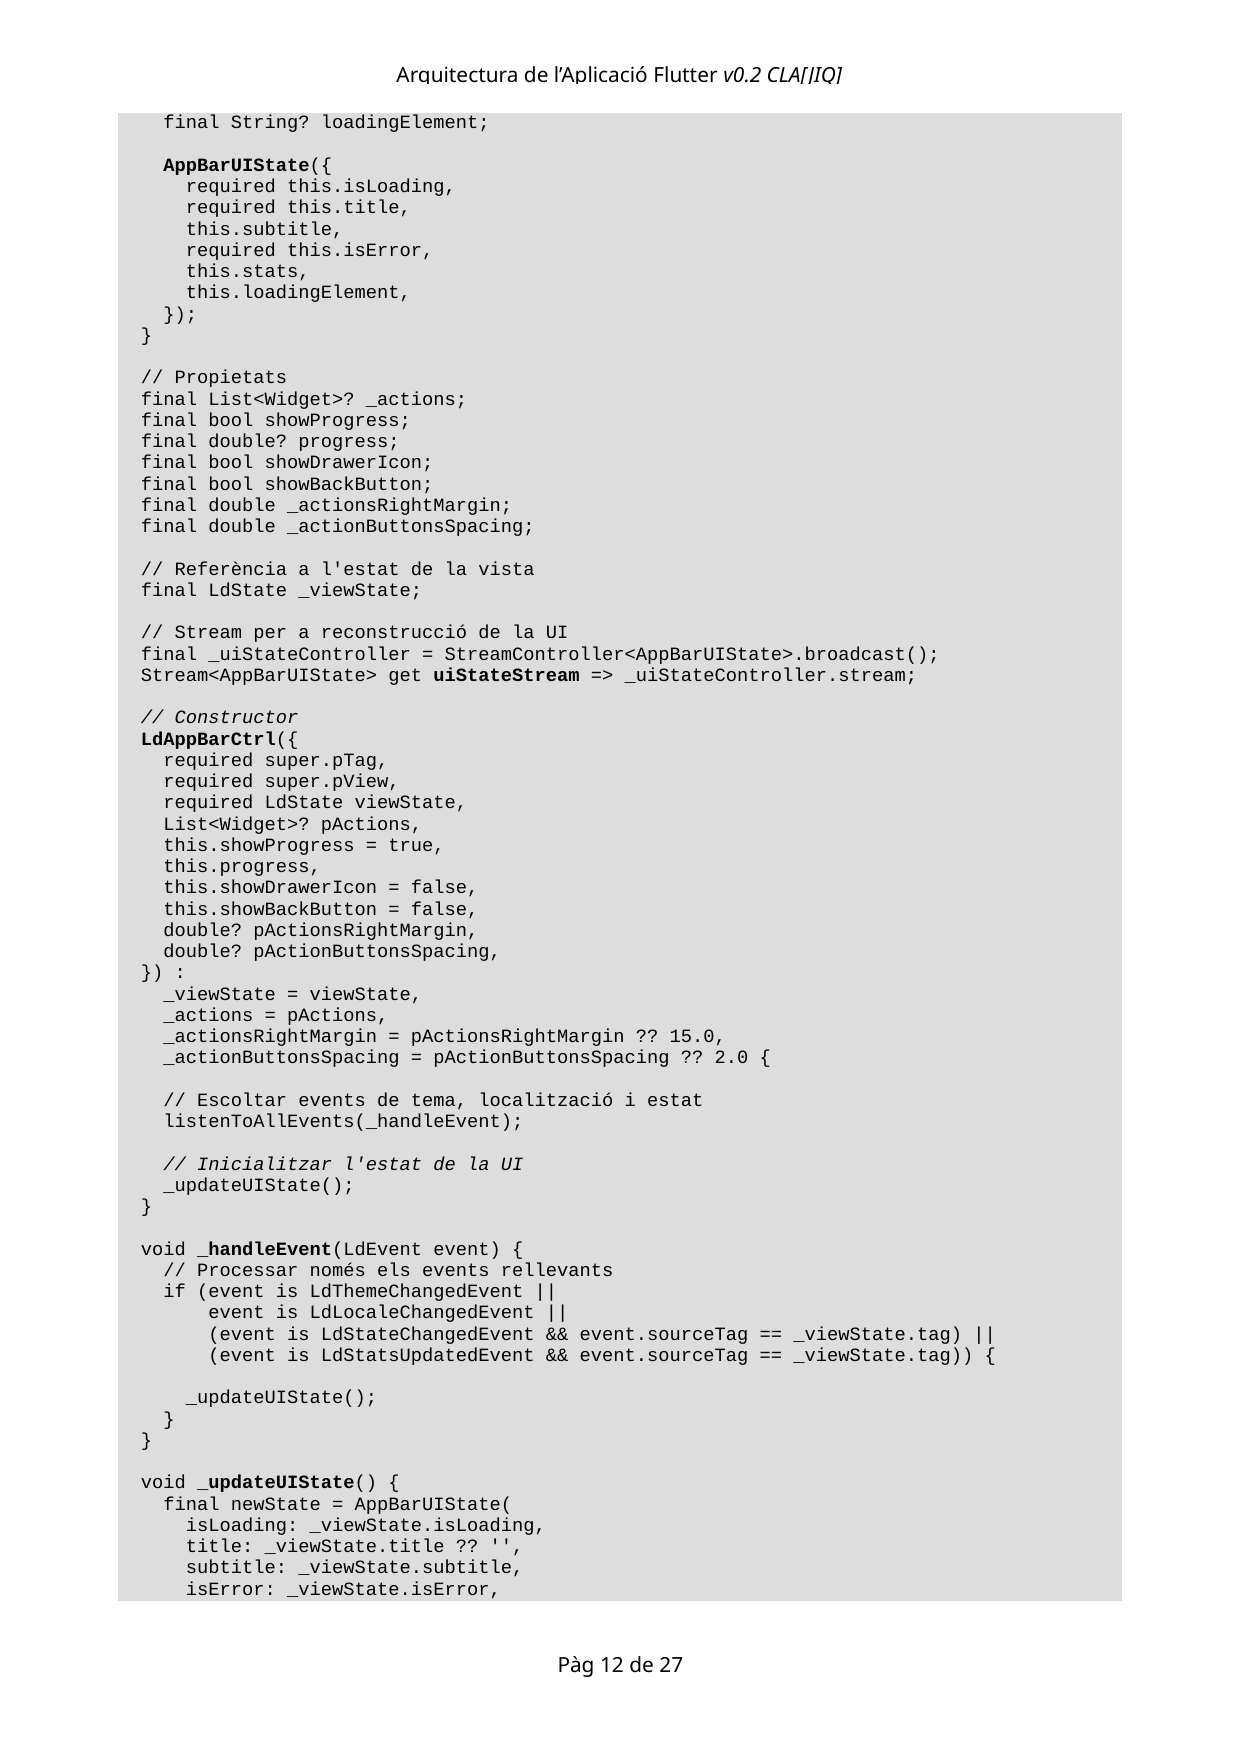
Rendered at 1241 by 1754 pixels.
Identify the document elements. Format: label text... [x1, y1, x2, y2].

text double? pActionsRightMargin, [118, 921, 1122, 942]
text isError: _viewState.isError, [118, 1579, 1122, 1601]
text required this.isLoading, [118, 177, 1122, 198]
text final String? loadingElement; [118, 113, 1122, 134]
text _actions = pActions, [118, 1006, 1122, 1027]
text final newState = AppBarUIState( [118, 1494, 1122, 1516]
text // Stream per a reconstrucció de la UI [118, 623, 1122, 644]
text final LdState _viewState; [118, 581, 1122, 602]
text this.progress, [118, 857, 1122, 878]
text final _uiStateController = StreamController<AppBarUIState>.broadcast(); [118, 644, 1122, 666]
text List<Widget>? pActions, [118, 814, 1122, 836]
text subtitle: _viewState.subtitle, [118, 1558, 1122, 1579]
text final bool showProgress; [118, 411, 1122, 432]
text required this.title, [118, 198, 1122, 219]
text } [118, 326, 1122, 347]
text isLoading: _viewState.isLoading, [118, 1516, 1122, 1537]
text this.loadingElement, [118, 283, 1122, 304]
text final double _actionsRightMargin; [118, 496, 1122, 517]
text LdAppBarCtrl({ [118, 729, 1122, 751]
text required super.pView, [118, 772, 1122, 793]
text this.showBackButton = false, [118, 899, 1122, 921]
text } [118, 1431, 1122, 1452]
text this.showProgress = true, [118, 836, 1122, 857]
text } [118, 1197, 1122, 1218]
text // Escoltar events de tema, localització i estat [118, 1091, 1122, 1112]
text // Inicialitzar l'estat de la UI [118, 1154, 1122, 1176]
text this.showDrawerIcon = false, [118, 878, 1122, 899]
text // Propietats [118, 368, 1122, 389]
text this.subtitle, [118, 219, 1122, 241]
text event is LdLocaleChangedEvent || [118, 1303, 1122, 1324]
text void _handleEvent(LdEvent event) { [118, 1239, 1122, 1261]
text _updateUIState(); [118, 1388, 1122, 1409]
text final bool showBackButton; [118, 474, 1122, 496]
text title: _viewState.title ?? '', [118, 1537, 1122, 1558]
text _updateUIState(); [118, 1176, 1122, 1197]
text required this.isError, [118, 241, 1122, 262]
text _actionsRightMargin = pActionsRightMargin ?? 15.0, [118, 1027, 1122, 1048]
text _actionButtonsSpacing = pActionButtonsSpacing ?? 2.0 { [118, 1048, 1122, 1069]
text double? pActionButtonsSpacing, [118, 942, 1122, 963]
text listenToAllEvents(_handleEvent); [118, 1112, 1122, 1133]
text final bool showDrawerIcon; [118, 453, 1122, 474]
text this.stats, [118, 262, 1122, 283]
text } [118, 1409, 1122, 1431]
text _viewState = viewState, [118, 984, 1122, 1006]
text AppBarUIState({ [118, 156, 1122, 177]
text Stream<AppBarUIState> get uiStateStream => _uiStateController.stream; [118, 666, 1122, 687]
text if (event is LdThemeChangedEvent || [118, 1282, 1122, 1303]
text final double _actionButtonsSpacing; [118, 517, 1122, 538]
text // Processar només els events rellevants [118, 1261, 1122, 1282]
text (event is LdStatsUpdatedEvent && event.sourceTag == _viewState.tag)) { [118, 1346, 1122, 1367]
text // Constructor [118, 708, 1122, 729]
text required super.pTag, [118, 751, 1122, 772]
text (event is LdStateChangedEvent && event.sourceTag == _viewState.tag) || [118, 1324, 1122, 1346]
text }) : [118, 963, 1122, 984]
text void _updateUIState() { [118, 1473, 1122, 1494]
text final double? progress; [118, 432, 1122, 453]
text }); [118, 304, 1122, 326]
text final List<Widget>? _actions; [118, 389, 1122, 411]
text required LdState viewState, [118, 793, 1122, 814]
text // Referència a l'estat de la vista [118, 559, 1122, 581]
